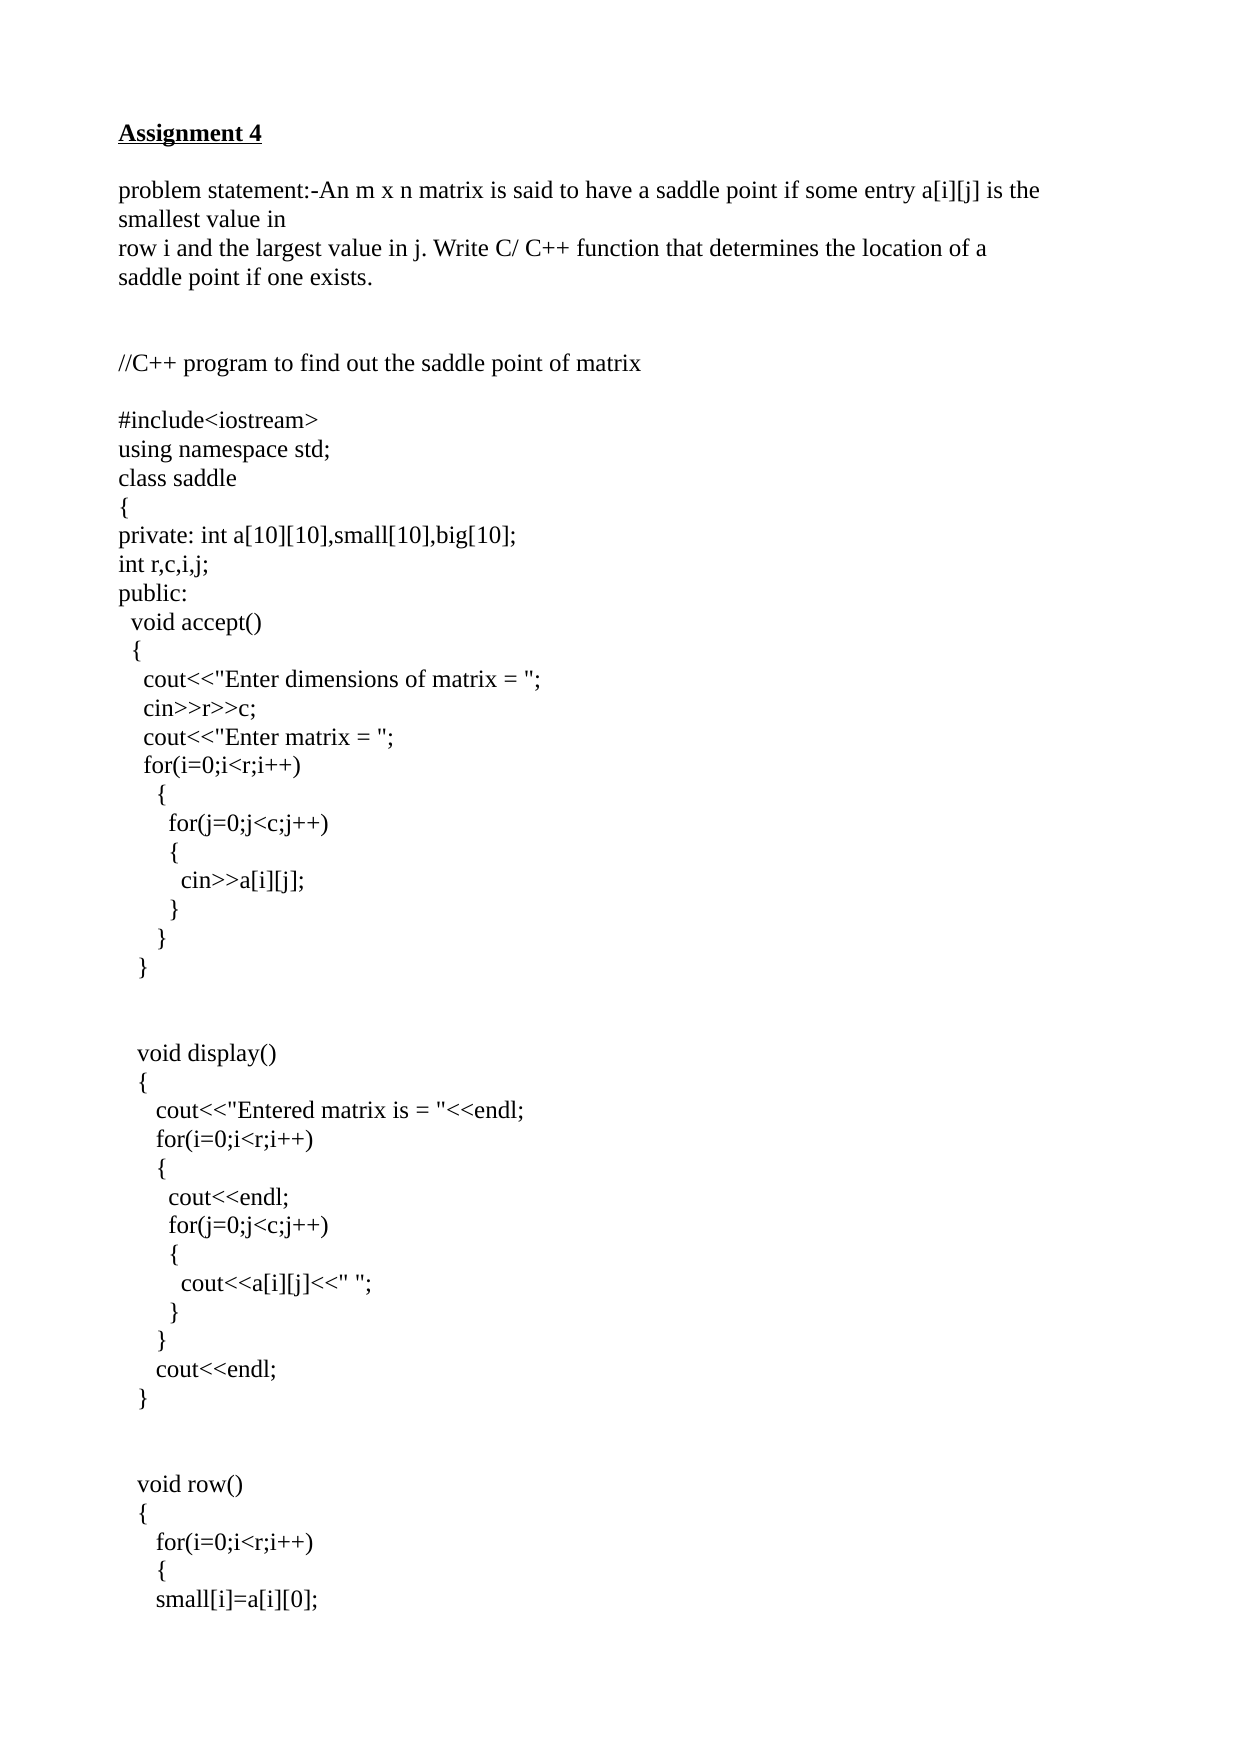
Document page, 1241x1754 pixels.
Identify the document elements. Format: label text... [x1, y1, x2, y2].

text cin>>a[i][j]; [118, 866, 1122, 894]
text for(j=0;j<c;j++) [118, 1211, 1122, 1239]
text { [118, 1239, 1122, 1268]
text cin>>r>>c; [118, 693, 1122, 722]
text void display() [118, 1038, 1122, 1067]
text } [118, 923, 1122, 952]
text { [118, 636, 1122, 664]
text cout<<endl; [118, 1182, 1122, 1211]
text cout<<endl; [118, 1354, 1122, 1383]
text void accept() [118, 607, 1122, 636]
text } [118, 1383, 1122, 1412]
text for(i=0;i<r;i++) [118, 1527, 1122, 1556]
text cout<<"Enter dimensions of matrix = "; [118, 664, 1122, 693]
text using namespace std; [118, 434, 1122, 463]
text void row() [118, 1469, 1122, 1498]
text { [118, 779, 1122, 808]
text cout<<"Entered matrix is = "<<endl; [118, 1096, 1122, 1124]
text for(i=0;i<r;i++) [118, 751, 1122, 779]
text row i and the largest value in j. Write C/ C++ function that determines the location of a [118, 233, 1122, 262]
text public: [118, 578, 1122, 607]
text private: int a[10][10],small[10],big[10]; [118, 521, 1122, 549]
text #include<iostream> [118, 406, 1122, 434]
text { [118, 837, 1122, 866]
text int r,c,i,j; [118, 549, 1122, 578]
text class saddle [118, 463, 1122, 492]
text Assignment 4 [118, 118, 1122, 147]
text { [118, 1498, 1122, 1527]
text problem statement:-An m x n matrix is said to have a saddle point if some entry a[i][j] is the smallest value in [118, 176, 1122, 233]
text { [118, 1556, 1122, 1584]
text //C++ program to find out the saddle point of matrix [118, 348, 1122, 377]
text cout<<a[i][j]<<" "; [118, 1268, 1122, 1297]
text for(j=0;j<c;j++) [118, 808, 1122, 837]
text saddle point if one exists. [118, 262, 1122, 291]
text { [118, 1067, 1122, 1096]
text } [118, 952, 1122, 981]
text } [118, 1326, 1122, 1354]
text } [118, 1297, 1122, 1326]
text cout<<"Enter matrix = "; [118, 722, 1122, 751]
text for(i=0;i<r;i++) [118, 1124, 1122, 1153]
text { [118, 492, 1122, 521]
text small[i]=a[i][0]; [118, 1584, 1122, 1613]
text { [118, 1153, 1122, 1182]
text } [118, 894, 1122, 923]
